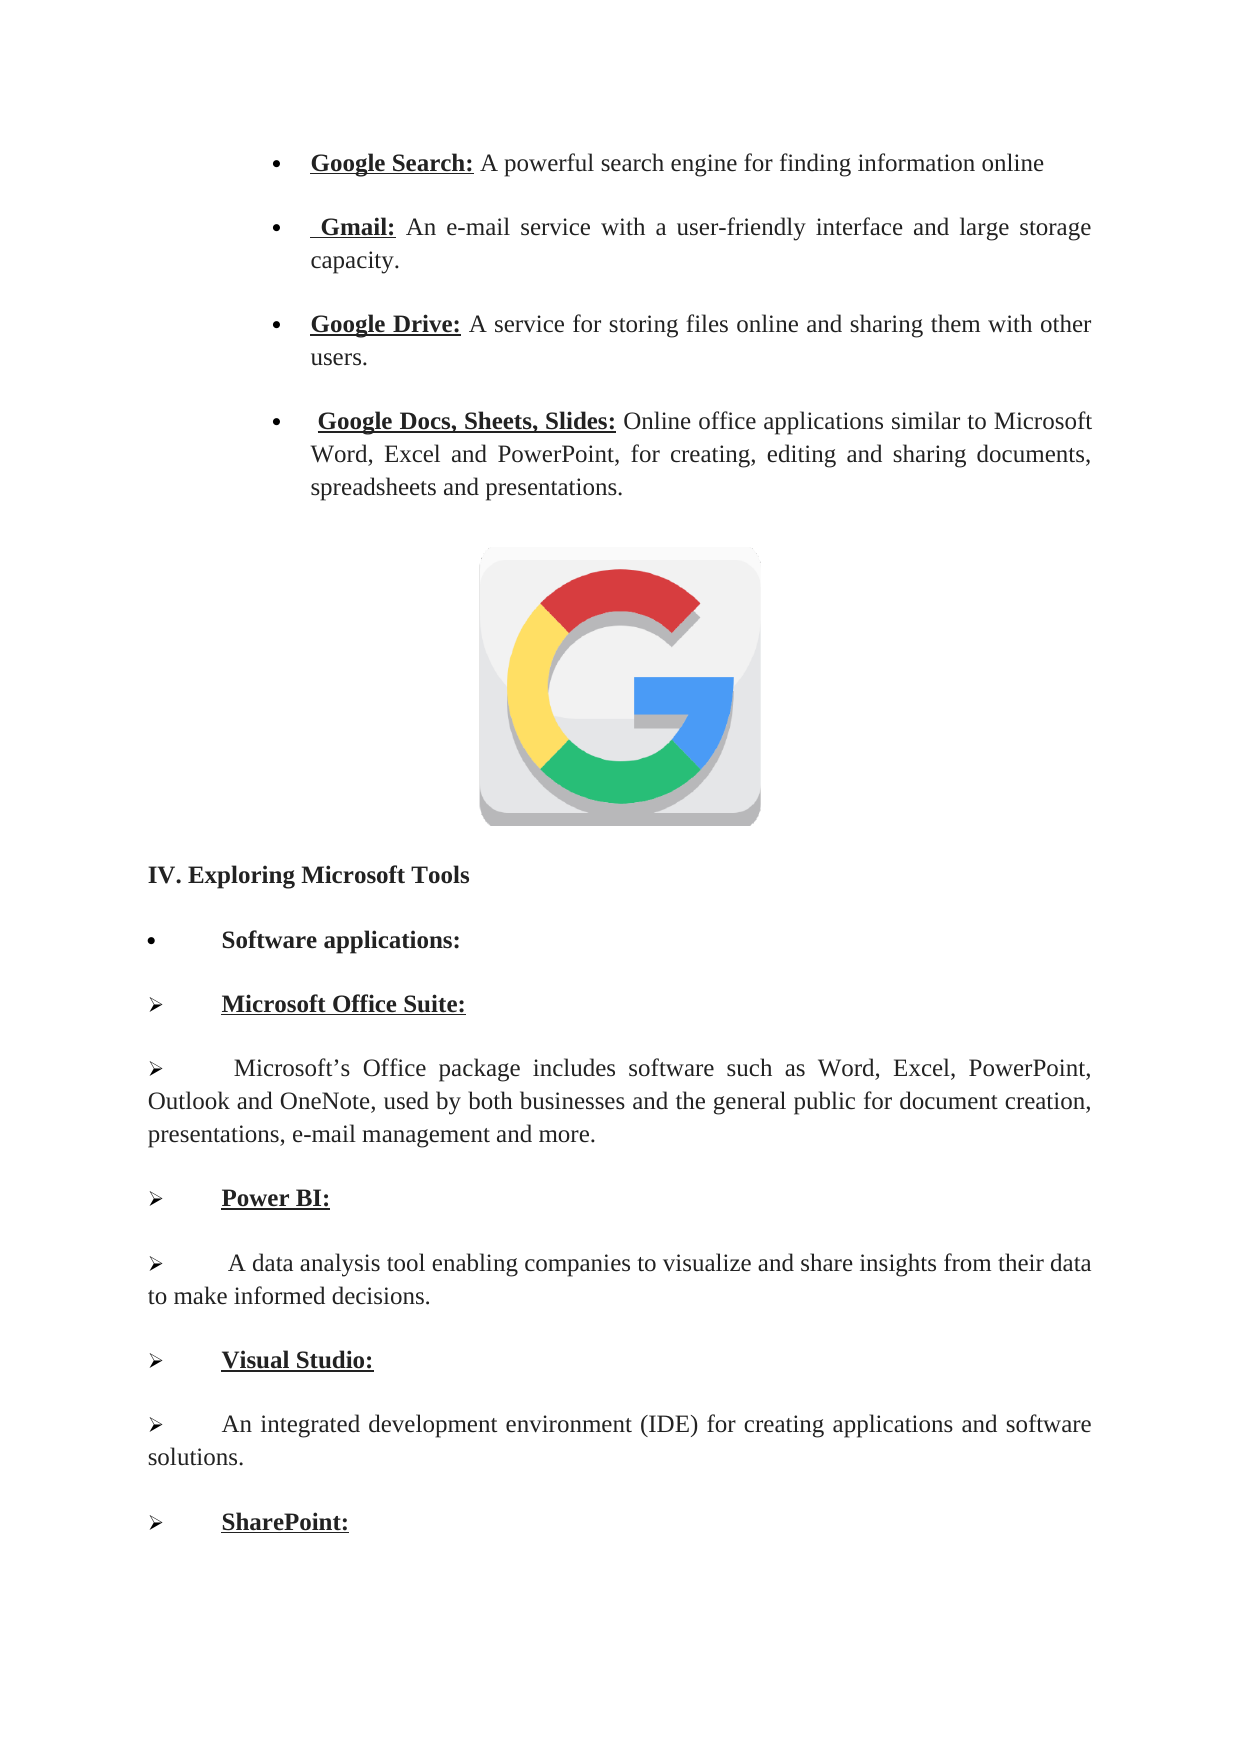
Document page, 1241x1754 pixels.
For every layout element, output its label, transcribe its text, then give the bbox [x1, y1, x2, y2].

list Microsoft’s Office package includes software such as Word, Excel, PowerPoint, Outlook and OneNote, used by both businesses and the general public for document creation, presentations, e-mail management and more. [148, 1053, 1093, 1148]
list Google Drive: A service for storing files online and sharing them with other users. [273, 309, 1093, 371]
list An integrated development environment (IDE) for creating applications and software solutions. [148, 1409, 1093, 1471]
list Google Search: A powerful search engine for finding information online [273, 148, 1093, 176]
list Gmail: An e-mail service with a user-friendly interface and large storage capacity. [273, 212, 1093, 274]
text IV. Exploring Microsoft Tools [148, 860, 1093, 889]
list Visual Studio: [148, 1345, 1093, 1374]
list A data analysis tool enabling companies to visualize and share insights from their data to make informed decisions. [148, 1248, 1093, 1309]
list Power BI: [148, 1183, 1093, 1212]
list Software applications: [148, 925, 1093, 953]
list SharePoint: [148, 1507, 1093, 1535]
list Microsoft Office Suite: [148, 989, 1093, 1018]
list Google Docs, Sheets, Slides: Online office applications similar to Microsoft Word, Excel and PowerPoint, for creating, editing and sharing documents, spreadsheets and presentations. [273, 406, 1093, 501]
